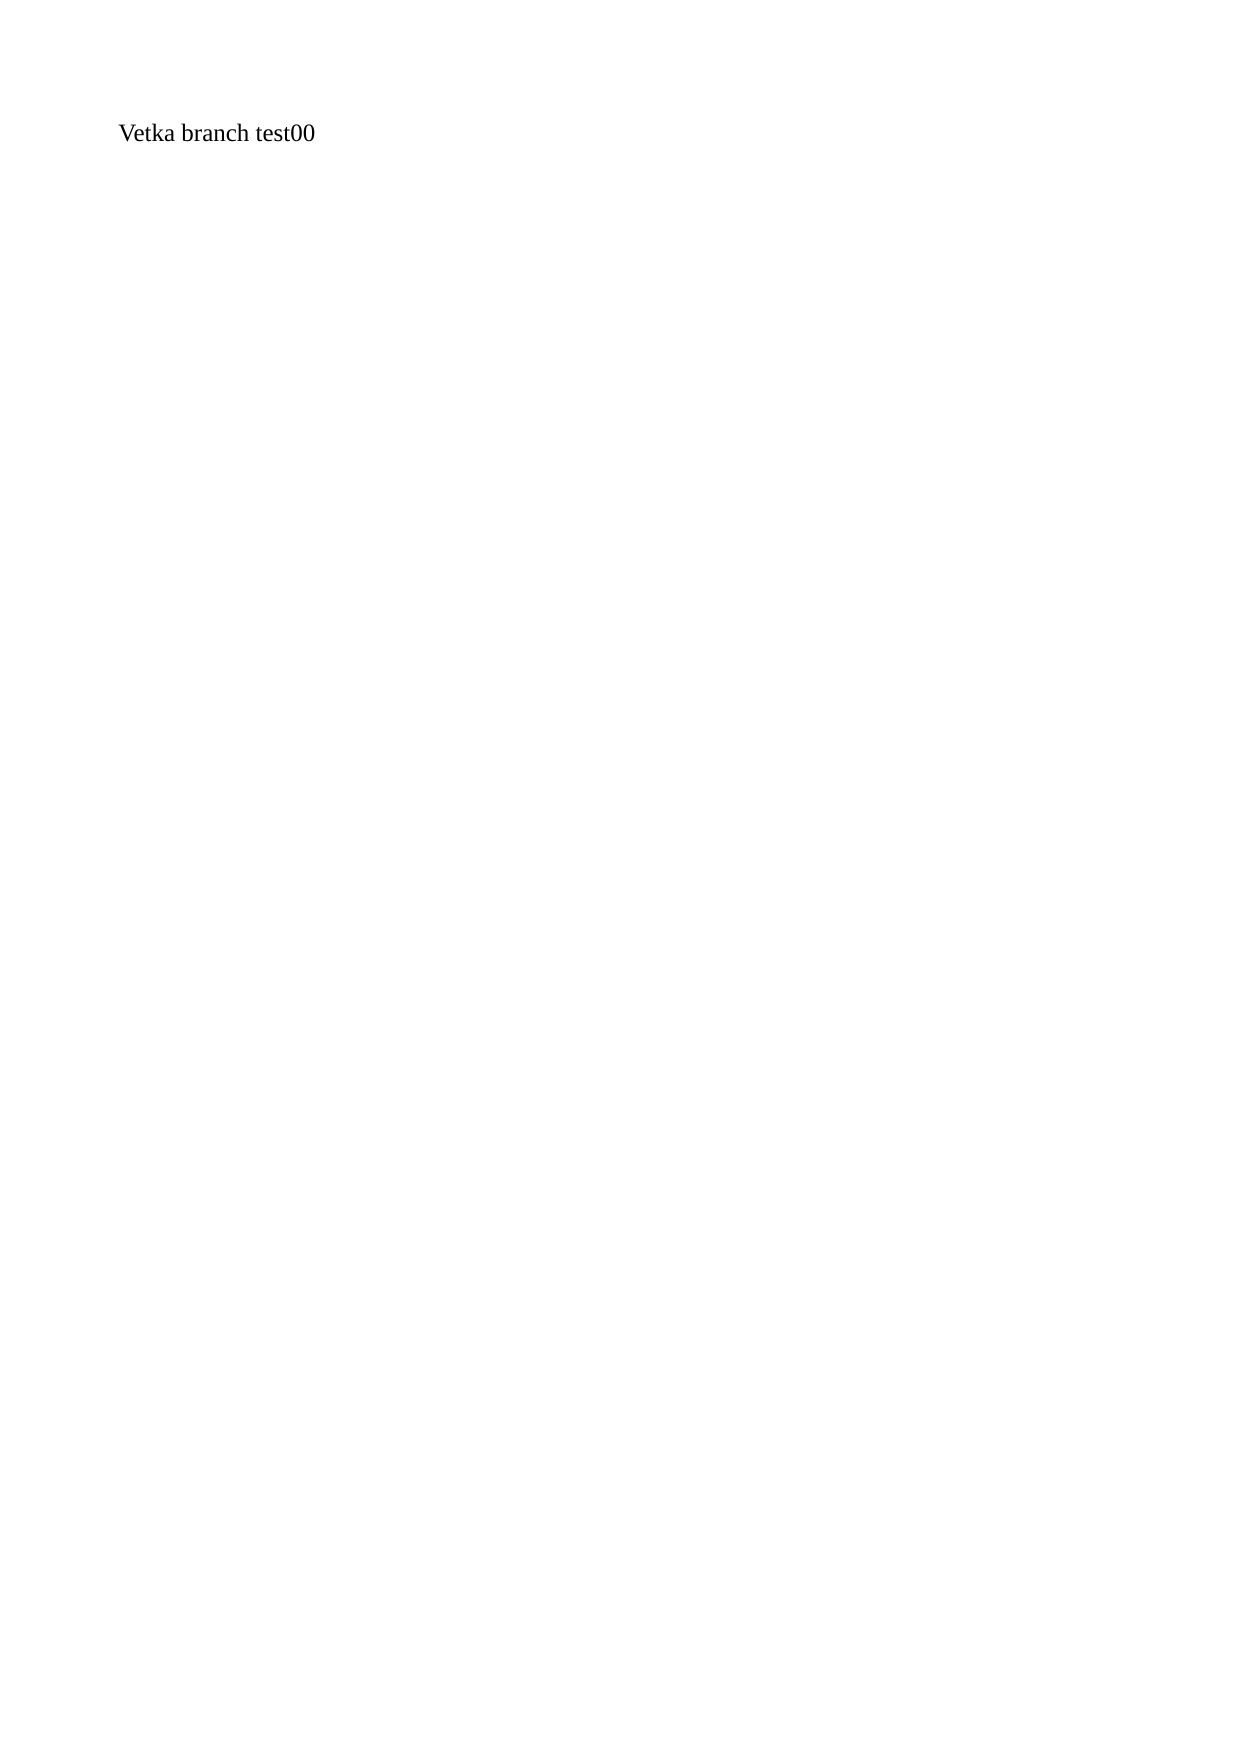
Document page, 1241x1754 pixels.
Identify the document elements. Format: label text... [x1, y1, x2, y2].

text Vetka branch test00 [118, 118, 1122, 147]
